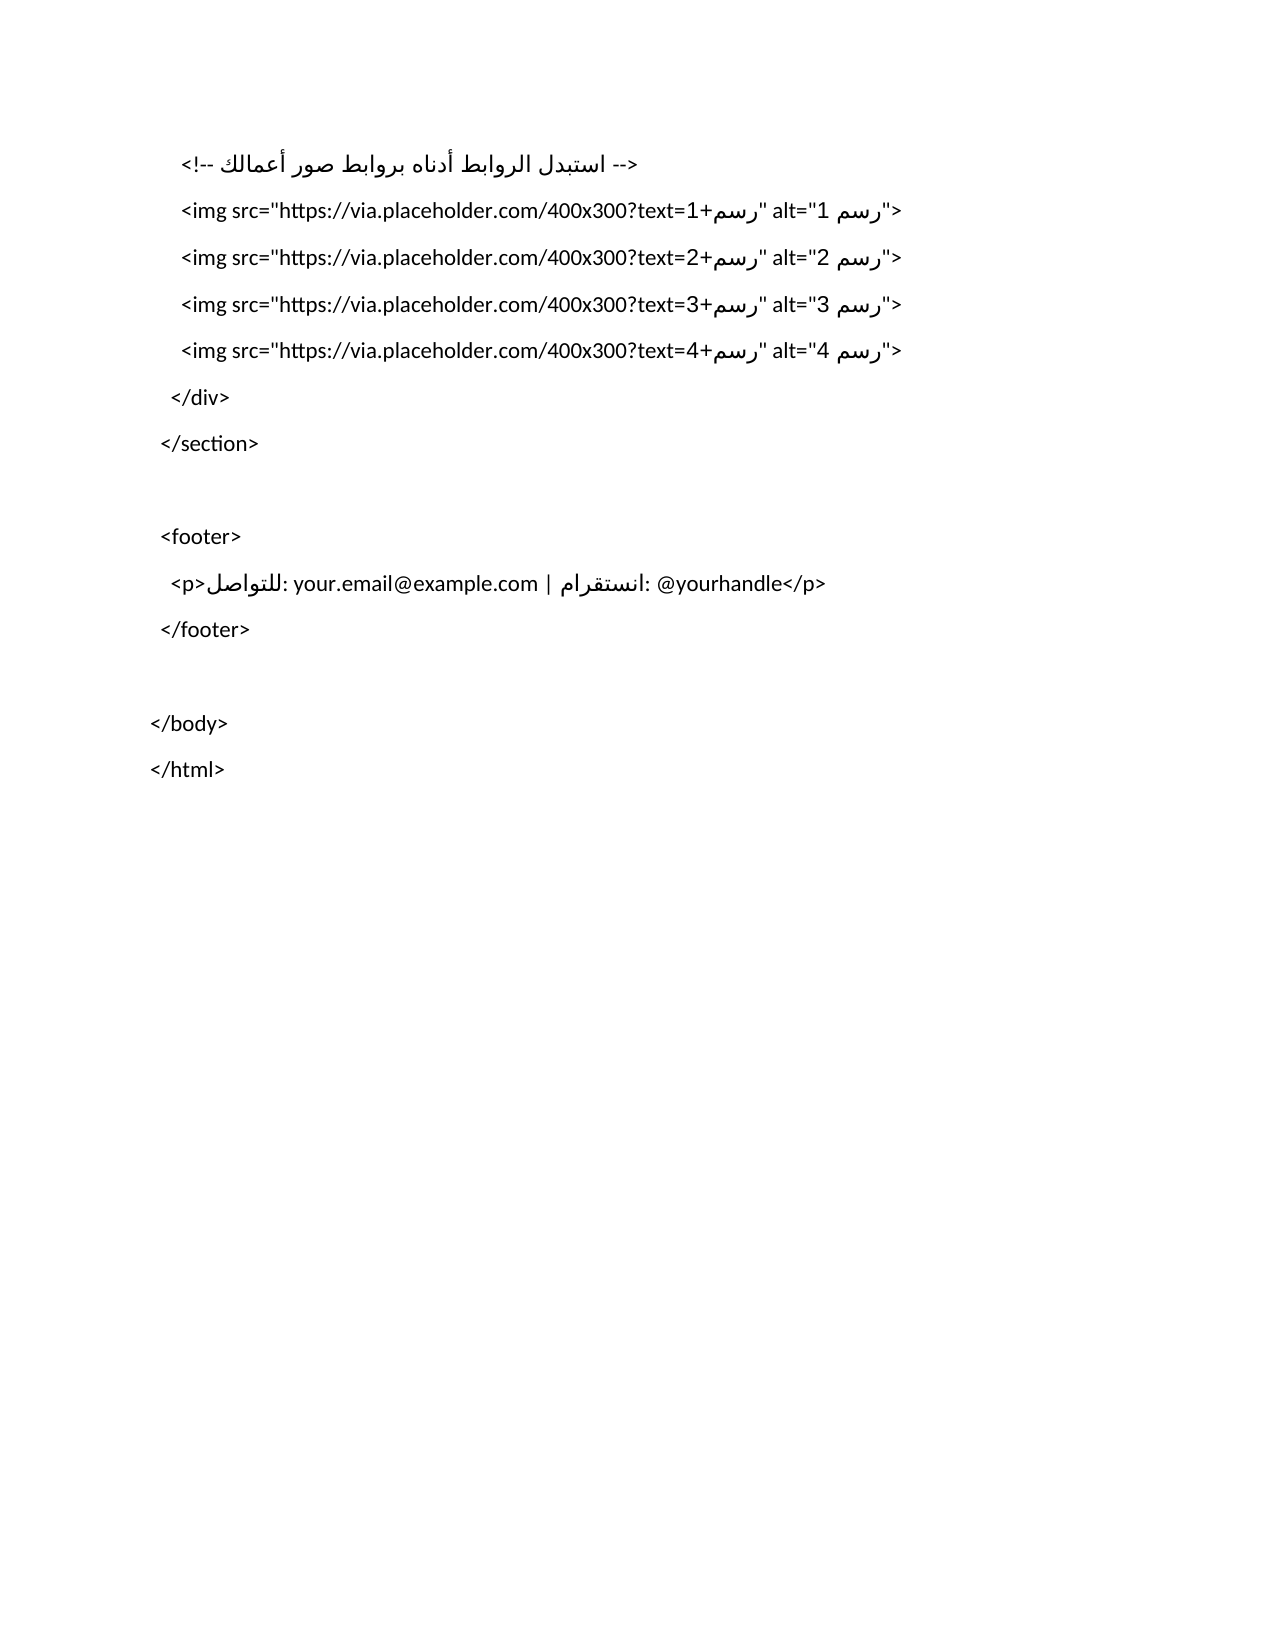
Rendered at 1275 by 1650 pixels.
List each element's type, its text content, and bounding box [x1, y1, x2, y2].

text <img src="https://via.placeholder.com/400x300?text=رسم+1" alt="رسم 1"> [150, 197, 1125, 224]
text </body> [150, 709, 1125, 737]
text <!-- استبدل الروابط أدناه بروابط صور أعمالك --> [150, 150, 1125, 178]
text <img src="https://via.placeholder.com/400x300?text=رسم+4" alt="رسم 4"> [150, 336, 1125, 364]
text <img src="https://via.placeholder.com/400x300?text=رسم+3" alt="رسم 3"> [150, 290, 1125, 318]
text <img src="https://via.placeholder.com/400x300?text=رسم+2" alt="رسم 2"> [150, 243, 1125, 271]
text </section> [150, 429, 1125, 457]
text </html> [150, 755, 1125, 783]
text <p>للتواصل: your.email@example.com | انستقرام: @yourhandle</p> [150, 569, 1125, 597]
text </footer> [150, 616, 1125, 644]
text </div> [150, 383, 1125, 411]
text <footer> [150, 522, 1125, 551]
